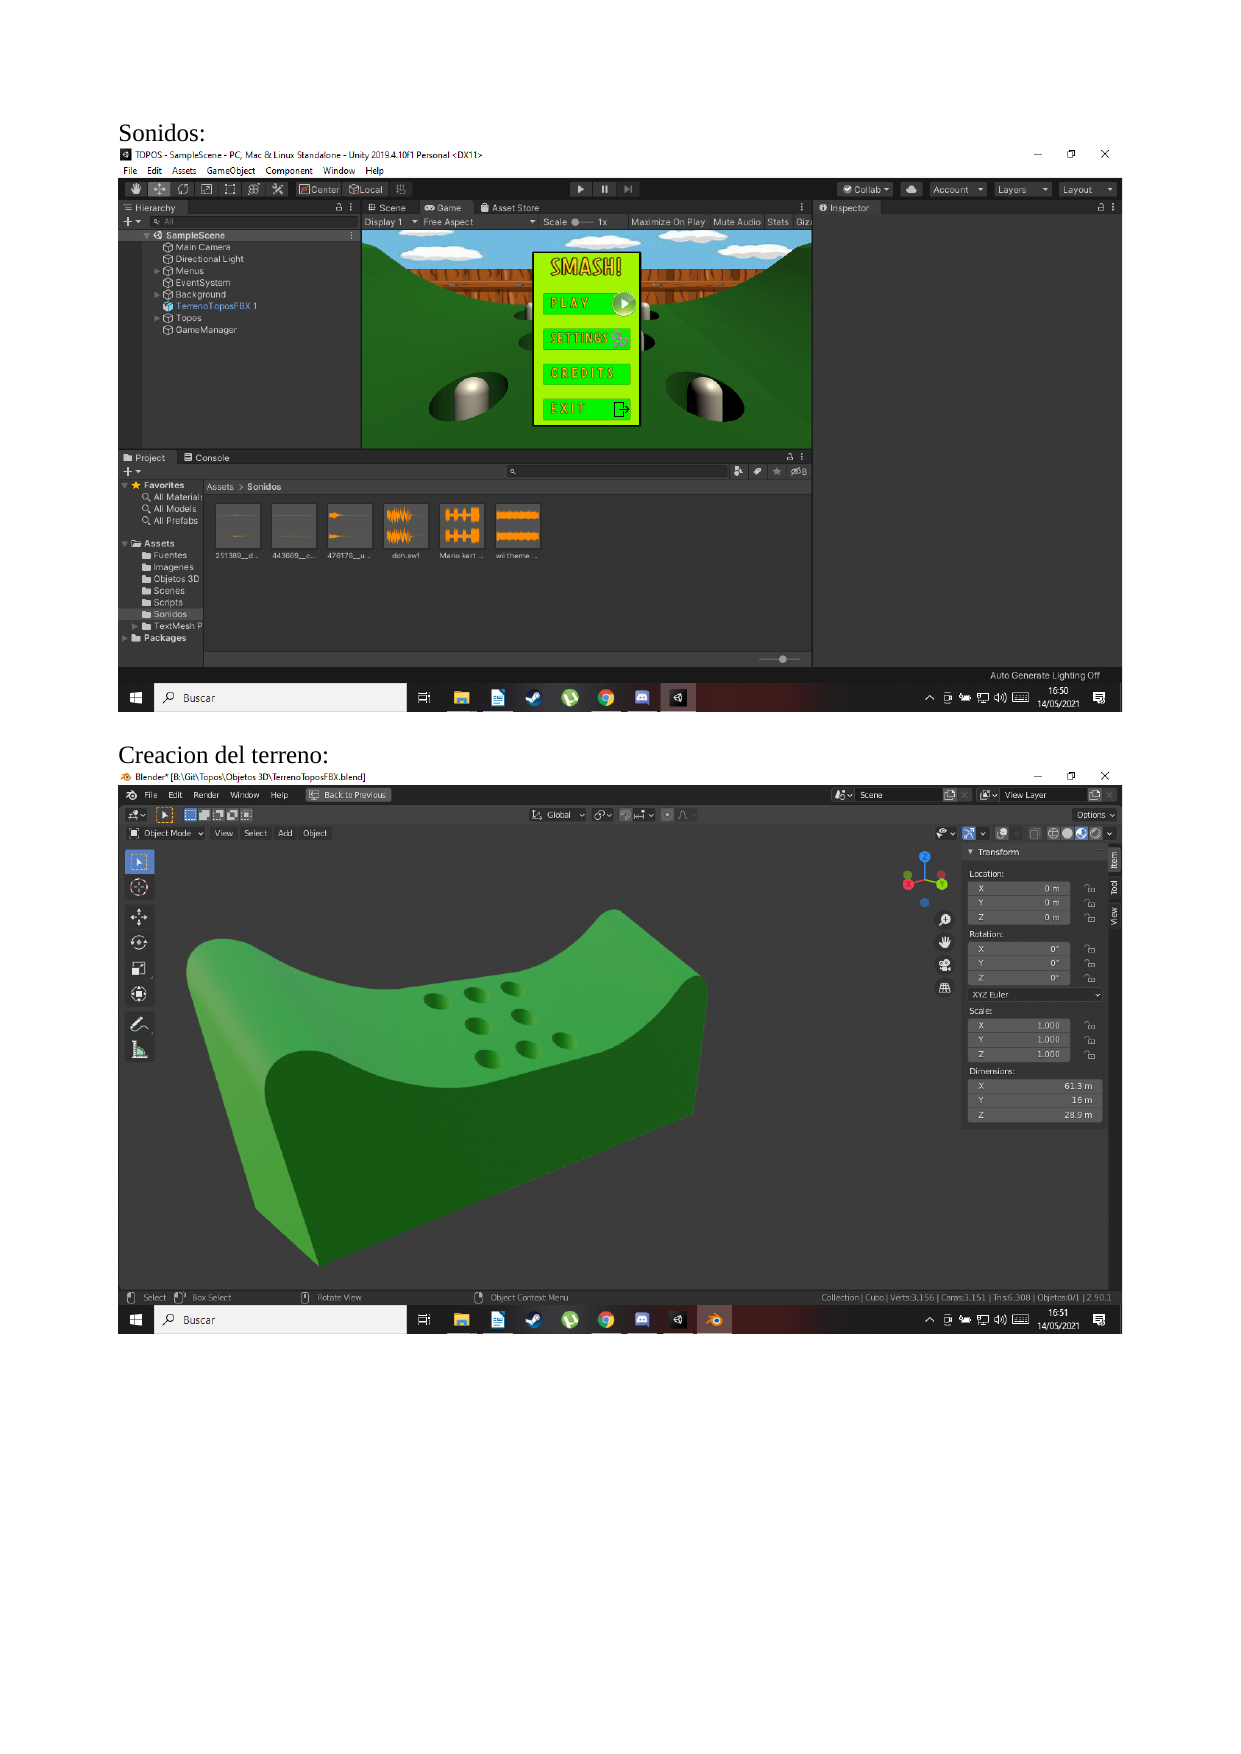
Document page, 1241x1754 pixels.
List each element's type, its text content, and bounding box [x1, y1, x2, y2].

text Sonidos: [118, 118, 1122, 146]
text Creacion del terreno: [118, 740, 1122, 768]
picture [118, 146, 1123, 712]
picture [118, 768, 1123, 1334]
